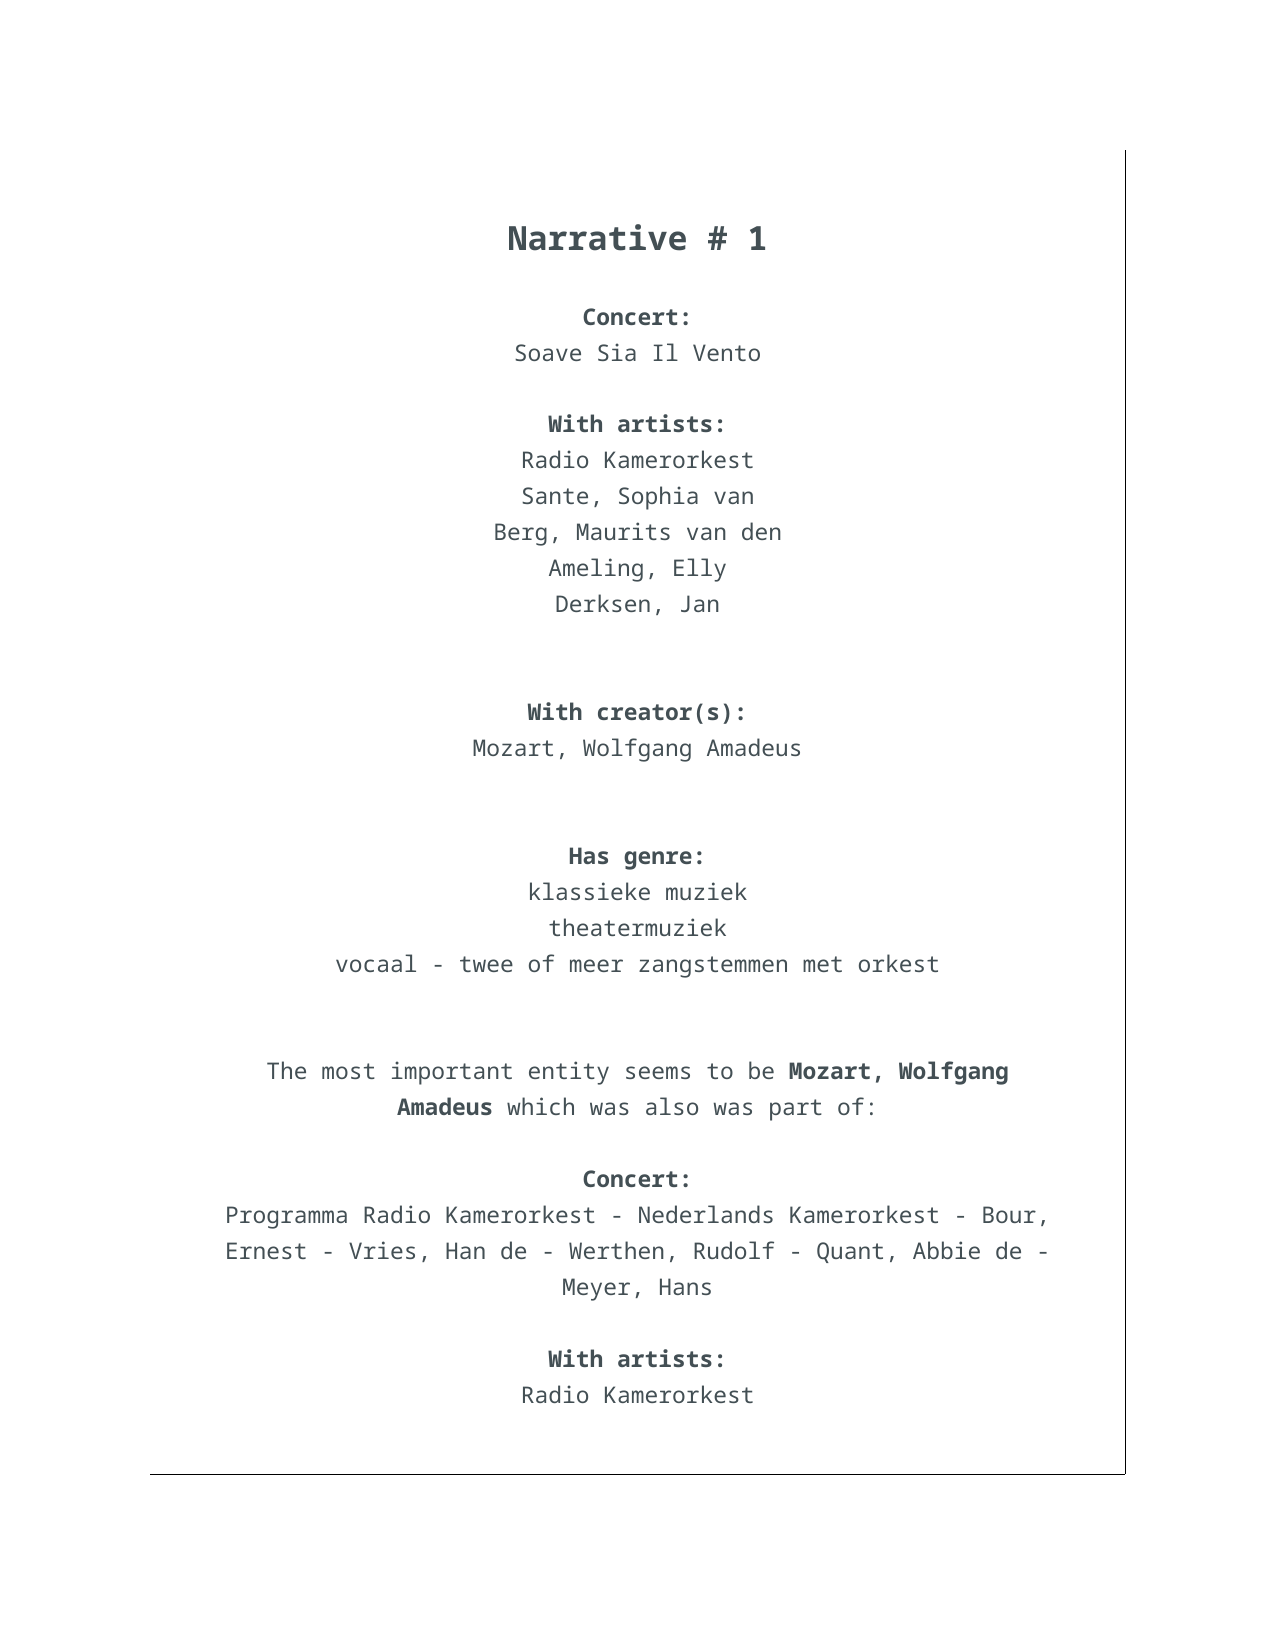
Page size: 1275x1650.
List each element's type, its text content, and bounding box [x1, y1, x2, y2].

text Narrative # 1 Concert: Soave Sia Il Vento With artists: Radio Kamerorkest Sante, Sophia van Berg, Maurits van den Ameling, Elly Derksen, Jan With creator(s): Mozart, Wolfgang Amadeus Has genre: klassieke muziek theatermuziek vocaal - twee of meer zangstemmen met orkest The most important entity seems to be Mozart, Wolfgang Amadeus which was also was part of: Concert: Programma Radio Kamerorkest - Nederlands Kamerorkest - Bour, Ernest - Vries, Han de - Werthen, Rudolf - Quant, Abbie de - Meyer, Hans With artists: Radio Kamerorkest [150, 150, 1125, 1474]
